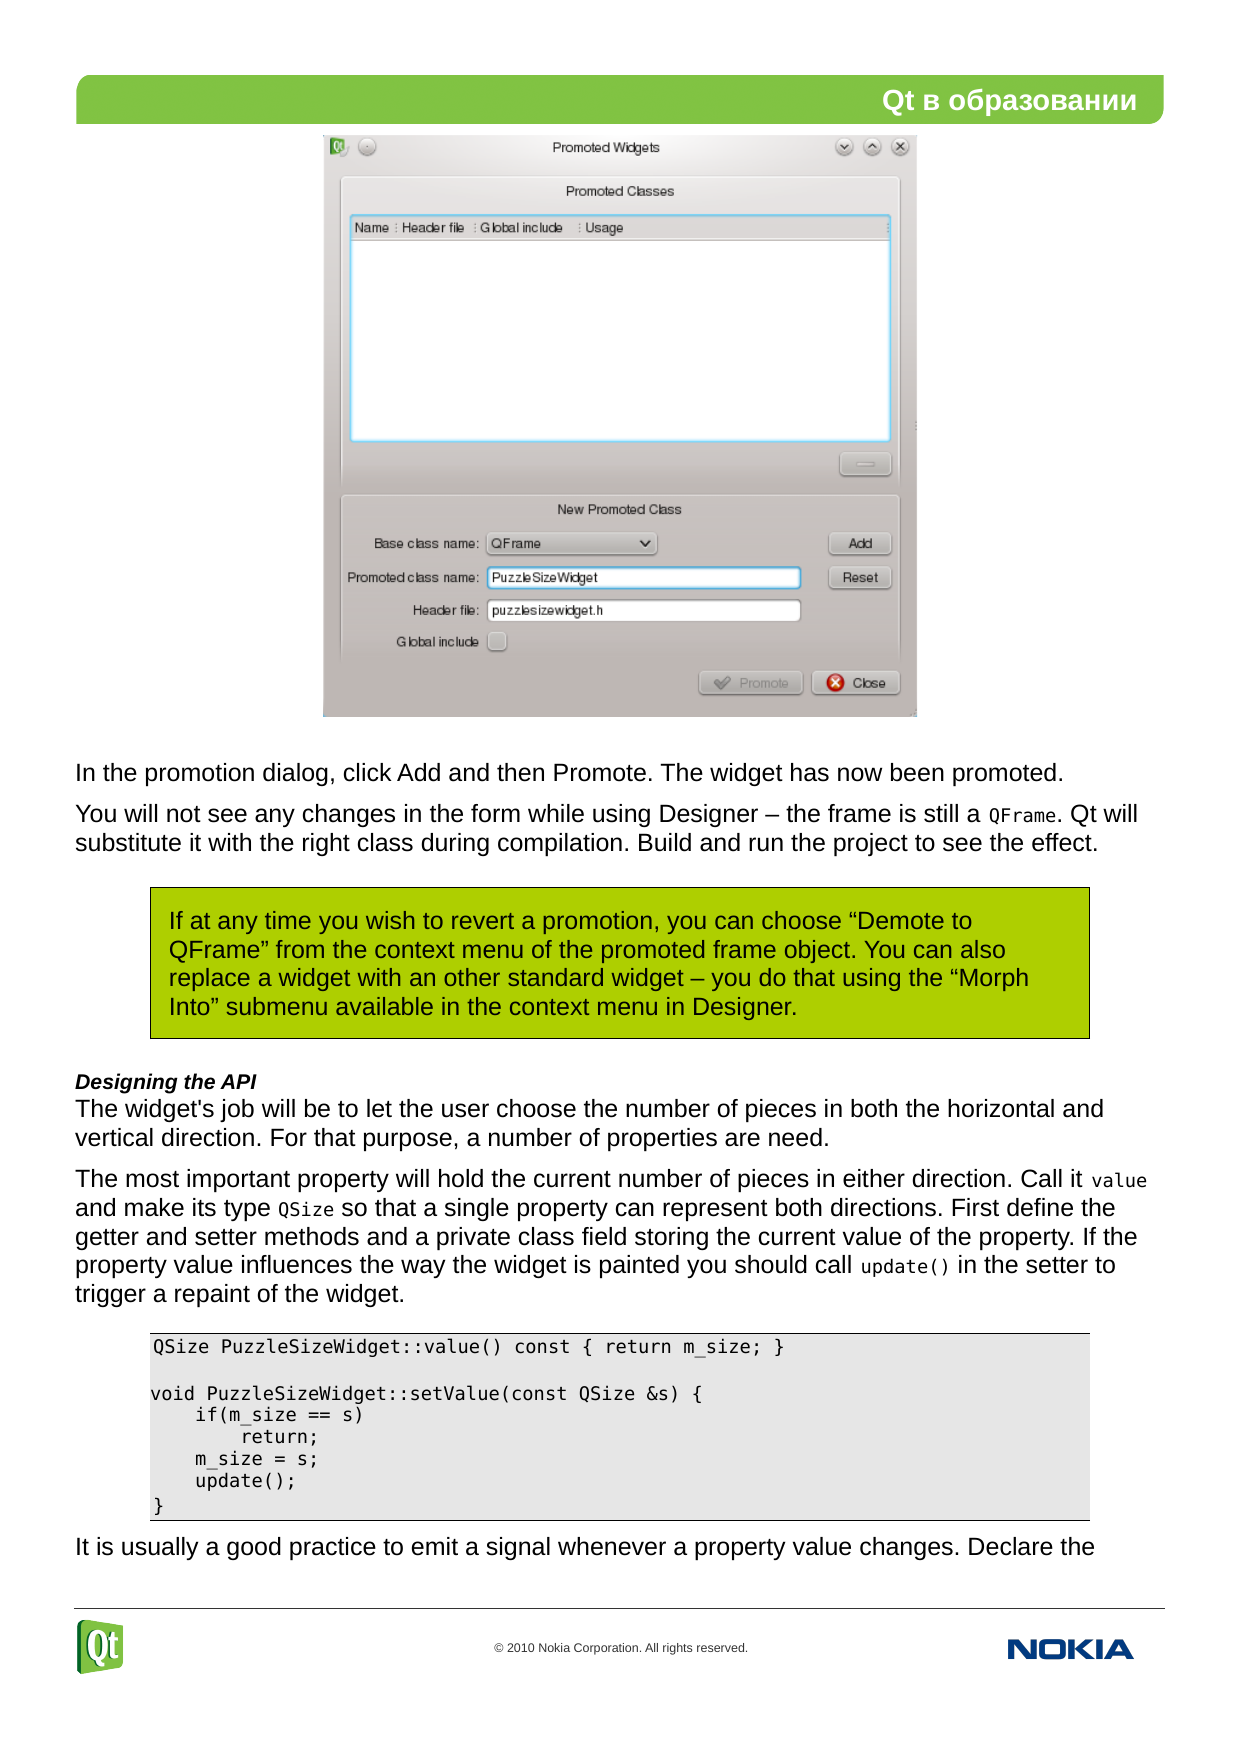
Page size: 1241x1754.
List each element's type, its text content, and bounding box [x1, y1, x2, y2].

text You will not see any changes in the form while using Designer – the frame is still a QFrame. Qt will substitute it with the right class during compilation. Build and run the project to see the effect. [75, 799, 1165, 857]
text } [150, 1492, 1090, 1520]
text return; [150, 1426, 1090, 1448]
picture [76, 75, 1164, 124]
text It is usually a good practice to emit a signal whenever a property value changes. Declare the [75, 1532, 1165, 1561]
picture [73, 1615, 127, 1679]
picture [978, 1610, 1164, 1688]
text void PuzzleSizeWidget::setValue(const QSize &s) { [150, 1382, 1090, 1404]
text QSize PuzzleSizeWidget::value() const { return m_size; } [150, 1334, 1090, 1361]
text m_size = s; [150, 1448, 1090, 1470]
text if(m_size == s) [150, 1404, 1090, 1426]
text The widget's job will be to let the user choose the number of pieces in both the horizontal and vertical direction. For that purpose, a number of properties are need. [75, 1094, 1165, 1152]
picture [323, 135, 918, 717]
text The most important property will hold the current number of pieces in either direction. Call it value and make its type QSize so that a single property can represent both directions. First define the getter and setter methods and a private class field storing the current value of the property. If the property value influences the way the widget is painted you should call update() in the setter to trigger a repaint of the widget. [75, 1164, 1165, 1308]
text If at any time you wish to revert a promotion, you can choose “Demote to QFrame” from the context menu of the promoted frame object. You can also replace a widget with an other standard widget – you do that using the “Morph Into” submenu available in the context menu in Designer. [151, 888, 1089, 1038]
text update(); [150, 1470, 1090, 1492]
subtitle Designing the API [75, 1070, 1165, 1094]
text In the promotion dialog, click Add and then Promote. The widget has now been promoted. [75, 758, 1165, 787]
